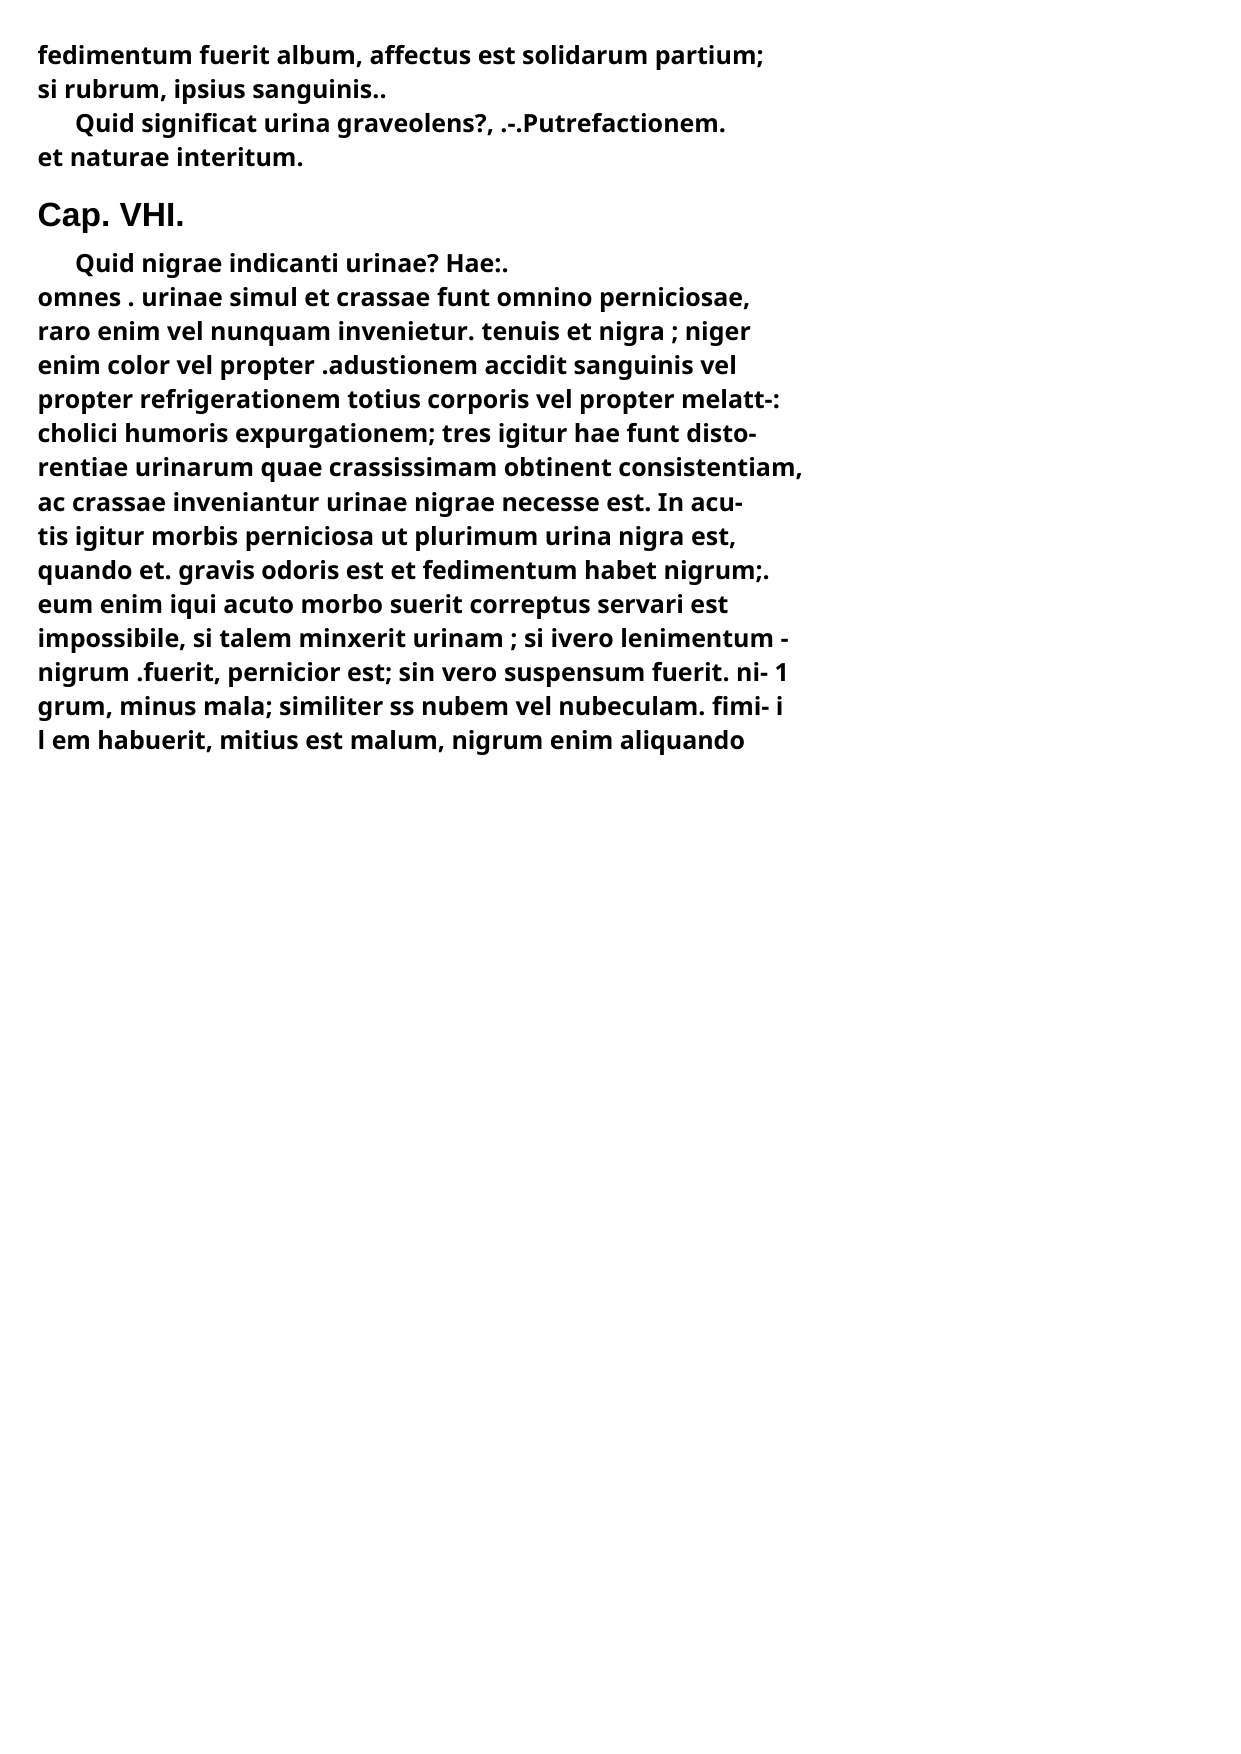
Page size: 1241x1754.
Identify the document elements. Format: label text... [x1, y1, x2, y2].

text fedimentum fuerit album, affectus est solidarum partium; si rubrum, ipsius sanguinis.. [37, 37, 1203, 106]
text Quid significat urina graveolens?, .-.Putrefactionem. et naturae interitum. [37, 106, 1203, 174]
subtitle Cap. VHI. [37, 194, 1203, 233]
text Quid nigrae indicanti urinae? Hae:. omnes . urinae simul et crassae funt omnino perniciosae, raro enim vel nunquam invenietur. tenuis et nigra ; niger enim color vel propter .adustionem accidit sanguinis vel propter refrigerationem totius corporis vel propter melatt-: cholici humoris expurgationem; tres igitur hae funt disto- rentiae urinarum quae crassissimam obtinent consistentiam, ac crassae inveniantur urinae nigrae necesse est. In acu- tis igitur morbis perniciosa ut plurimum urina nigra est, quando et. gravis odoris est et fedimentum habet nigrum;. eum enim iqui acuto morbo suerit correptus servari est impossibile, si talem minxerit urinam ; si ivero lenimentum - nigrum .fuerit, pernicior est; sin vero suspensum fuerit. ni- 1 grum, minus mala; similiter ss nubem vel nubeculam. fimi- i l em habuerit, mitius est malum, nigrum enim aliquando [37, 246, 1203, 757]
